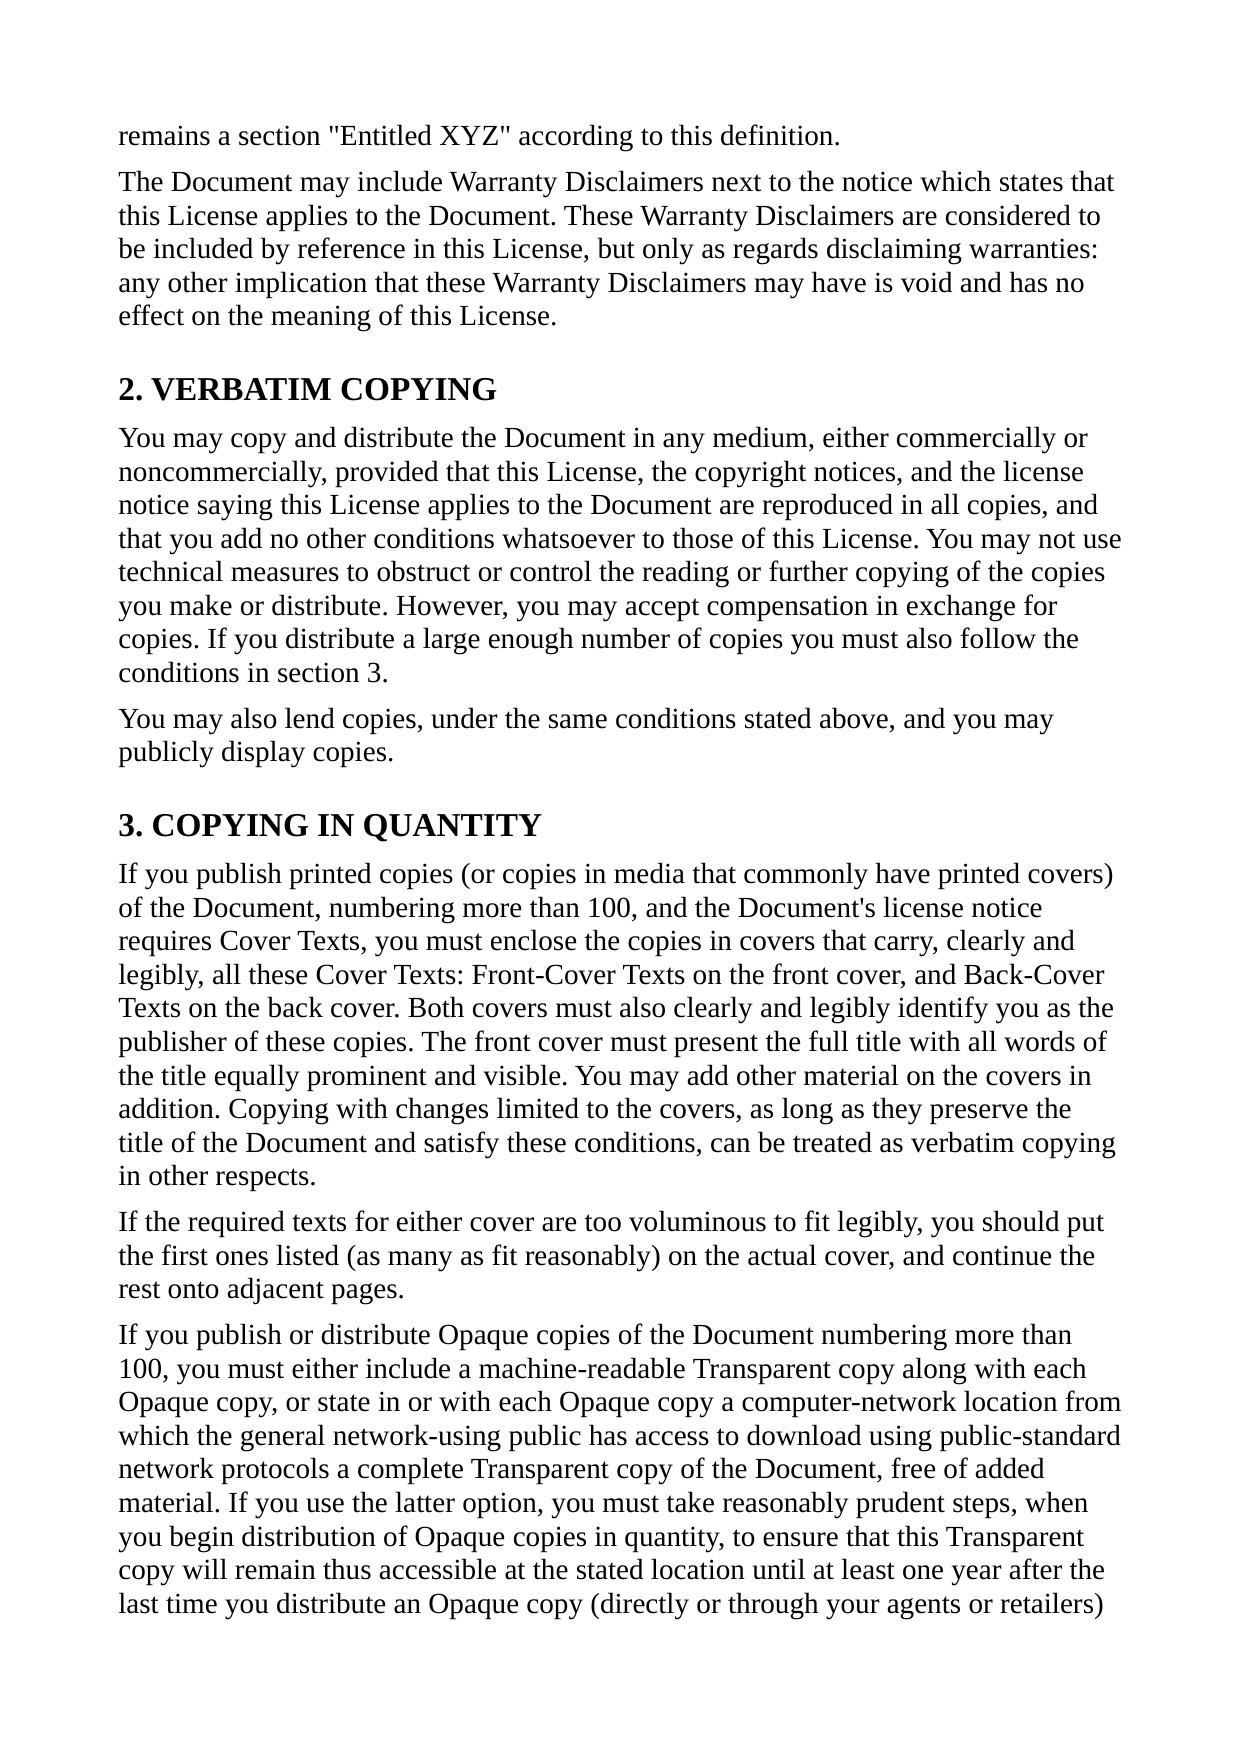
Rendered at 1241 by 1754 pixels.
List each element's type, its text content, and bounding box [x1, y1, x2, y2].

text You may copy and distribute the Document in any medium, either commercially or noncommercially, provided that this License, the copyright notices, and the license notice saying this License applies to the Document are reproduced in all copies, and that you add no other conditions whatsoever to those of this License. You may not use technical measures to obstruct or control the reading or further copying of the copies you make or distribute. However, you may accept compensation in exchange for copies. If you distribute a large enough number of copies you must also follow the conditions in section 3. [118, 420, 1122, 688]
text If you publish or distribute Opaque copies of the Document numbering more than 100, you must either include a machine-readable Transparent copy along with each Opaque copy, or state in or with each Opaque copy a computer-network location from which the general network-using public has access to download using public-standard network protocols a complete Transparent copy of the Document, free of added material. If you use the latter option, you must take reasonably prudent steps, when you begin distribution of Opaque copies in quantity, to ensure that this Transparent copy will remain thus accessible at the stated location until at least one year after the last time you distribute an Opaque copy (directly or through your agents or retailers) [118, 1317, 1122, 1619]
text If you publish printed copies (or copies in media that commonly have printed covers) of the Document, numbering more than 100, and the Document's license notice requires Cover Texts, you must enclose the copies in covers that carry, clearly and legibly, all these Cover Texts: Front-Cover Texts on the front cover, and Back-Cover Texts on the back cover. Both covers must also clearly and legibly identify you as the publisher of these copies. The front cover must present the full title with all words of the title equally prominent and visible. You may add other material on the covers in addition. Copying with changes limited to the covers, as long as they preserve the title of the Document and satisfy these conditions, can be treated as verbatim copying in other respects. [118, 856, 1122, 1192]
text remains a section "Entitled XYZ" according to this definition. [118, 118, 1122, 152]
text The Document may include Warranty Disclaimers next to the notice which states that this License applies to the Document. These Warranty Disclaimers are considered to be included by reference in this License, but only as regards disclaiming warranties: any other implication that these Warranty Disclaimers may have is void and has no effect on the meaning of this License. [118, 164, 1122, 332]
text If the required texts for either cover are too voluminous to fit legibly, you should put the first ones listed (as many as fit reasonably) on the actual cover, and continue the rest onto adjacent pages. [118, 1204, 1122, 1305]
subtitle 3. COPYING IN QUANTITY [118, 806, 1122, 844]
text You may also lend copies, under the same conditions stated above, and you may publicly display copies. [118, 701, 1122, 768]
subtitle 2. VERBATIM COPYING [118, 369, 1122, 408]
